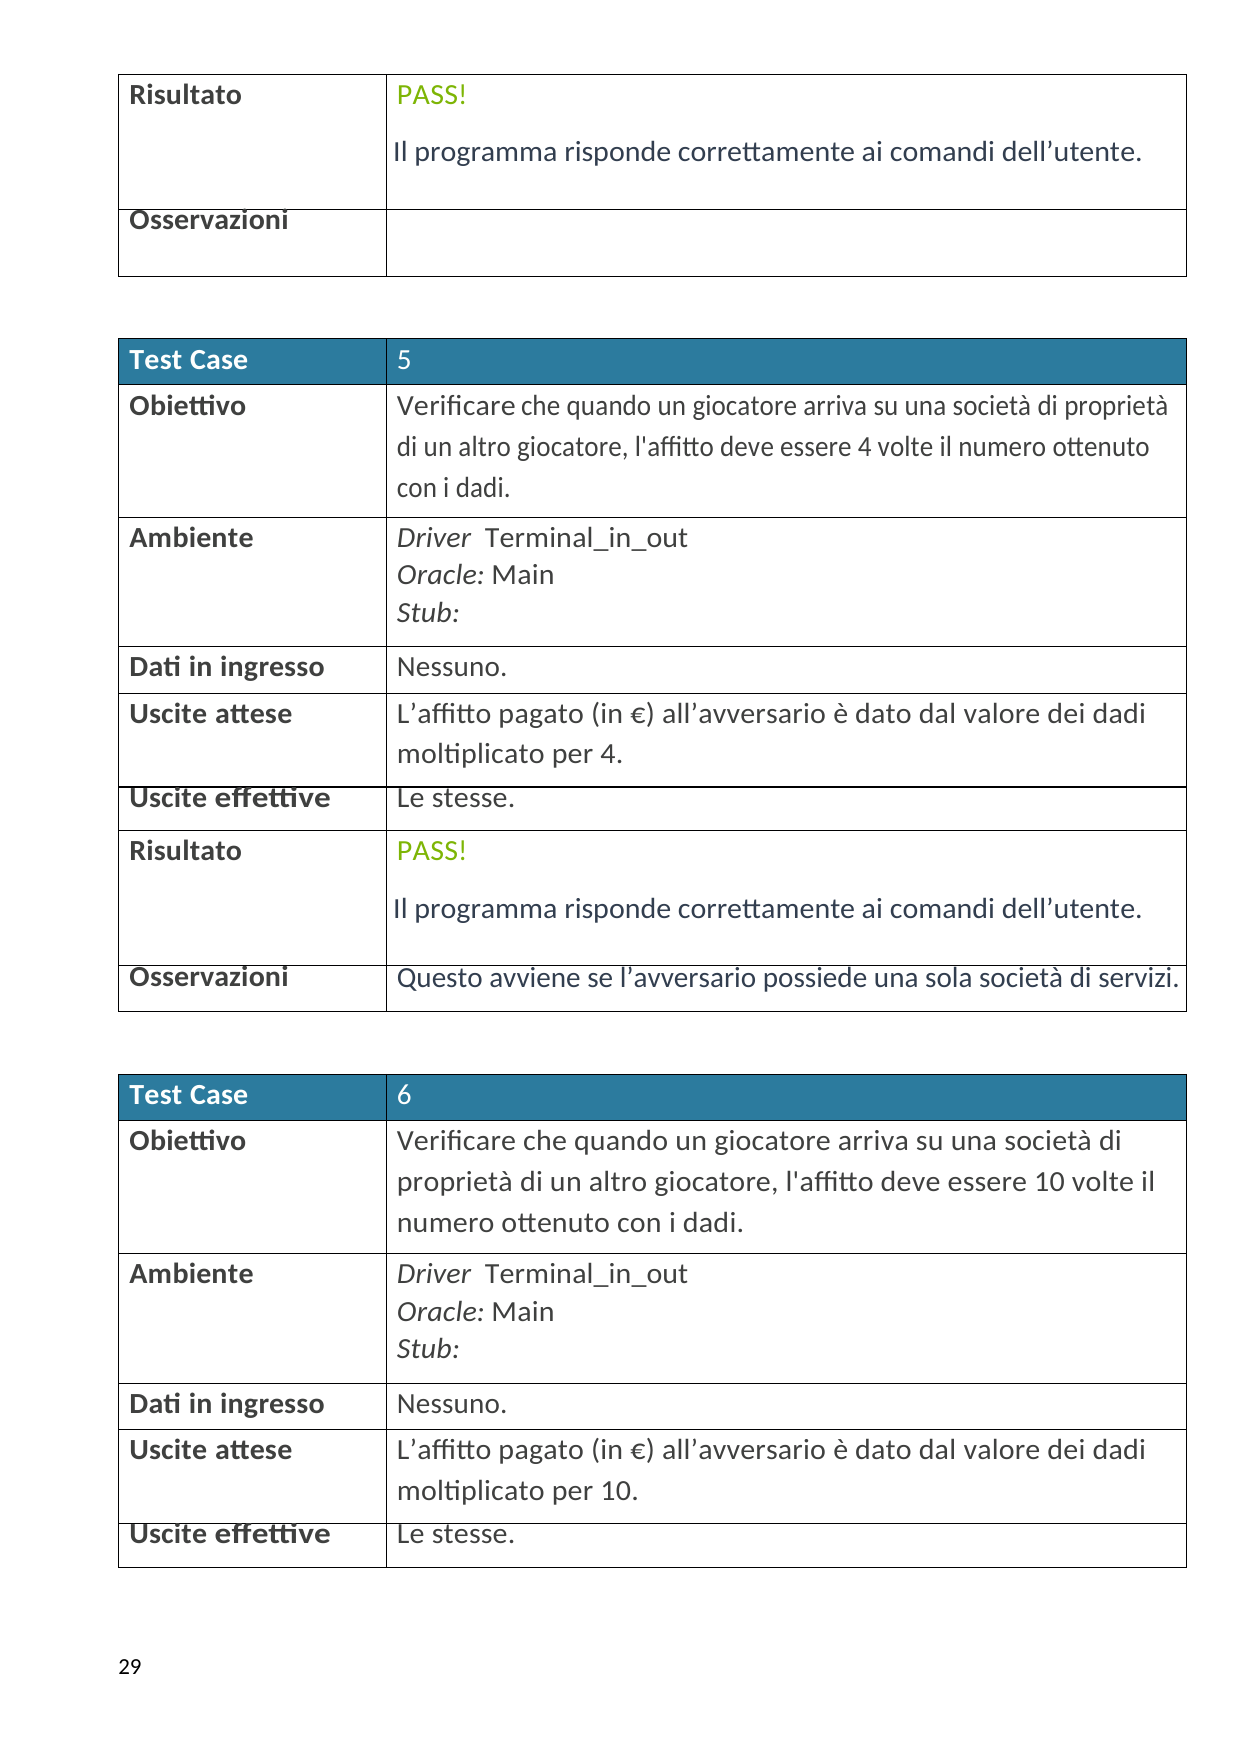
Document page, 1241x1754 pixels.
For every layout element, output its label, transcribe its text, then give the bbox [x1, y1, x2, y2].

table_cell Obiettivo [119, 1121, 386, 1253]
table_cell Dati in ingresso [119, 647, 386, 693]
table_cell Uscite effettive [119, 788, 386, 830]
table_cell Le stesse. [387, 1524, 1186, 1567]
table_cell L’affitto pagato (in €) all’avversario è dato dal valore dei dadi moltiplicato per 10. [387, 1430, 1186, 1523]
table_cell L’affitto pagato (in €) all’avversario è dato dal valore dei dadi moltiplicato per 4. [387, 694, 1186, 786]
table_cell PASS! Il programma risponde correttamente ai comandi dell’utente. [387, 75, 1186, 209]
table_cell Risultato [119, 831, 386, 965]
table_header 6 [387, 1075, 1186, 1120]
table_cell Verificare che quando un giocatore arriva su una società di proprietà di un altro giocatore, l'affitto deve essere 10 volte il numero ottenuto con i dadi. [387, 1121, 1186, 1253]
table_cell PASS! Il programma risponde correttamente ai comandi dell’utente. [387, 831, 1186, 965]
table_cell Osservazioni [119, 966, 386, 1011]
table_cell Nessuno. [387, 647, 1186, 693]
table_cell Questo avviene se l’avversario possiede una sola società di servizi. [387, 966, 1186, 1011]
table_cell Driver Terminal_in_out Oracle: Main Stub: [387, 1254, 1186, 1383]
table_cell Ambiente [119, 518, 386, 646]
table_cell Osservazioni [119, 210, 386, 276]
table_cell Ambiente [119, 1254, 386, 1383]
table_cell Uscite attese [119, 1430, 386, 1523]
table_header 5 [387, 339, 1186, 384]
table_cell Verificare che quando un giocatore arriva su una società di proprietà di un altro giocatore, l'affitto deve essere 4 volte il numero ottenuto con i dadi. [387, 385, 1186, 517]
table_cell Obiettivo [119, 385, 386, 517]
table_cell Uscite attese [119, 694, 386, 786]
table_cell Le stesse. [387, 788, 1186, 830]
table_cell Dati in ingresso [119, 1384, 386, 1429]
table_cell Driver Terminal_in_out Oracle: Main Stub: [387, 518, 1186, 646]
table_cell [387, 210, 1186, 276]
table_cell Nessuno. [387, 1384, 1186, 1429]
table_header Test Case [119, 1075, 386, 1120]
table_header Test Case [119, 339, 386, 384]
table_cell Risultato [119, 75, 386, 209]
table_cell Uscite effettive [119, 1524, 386, 1567]
